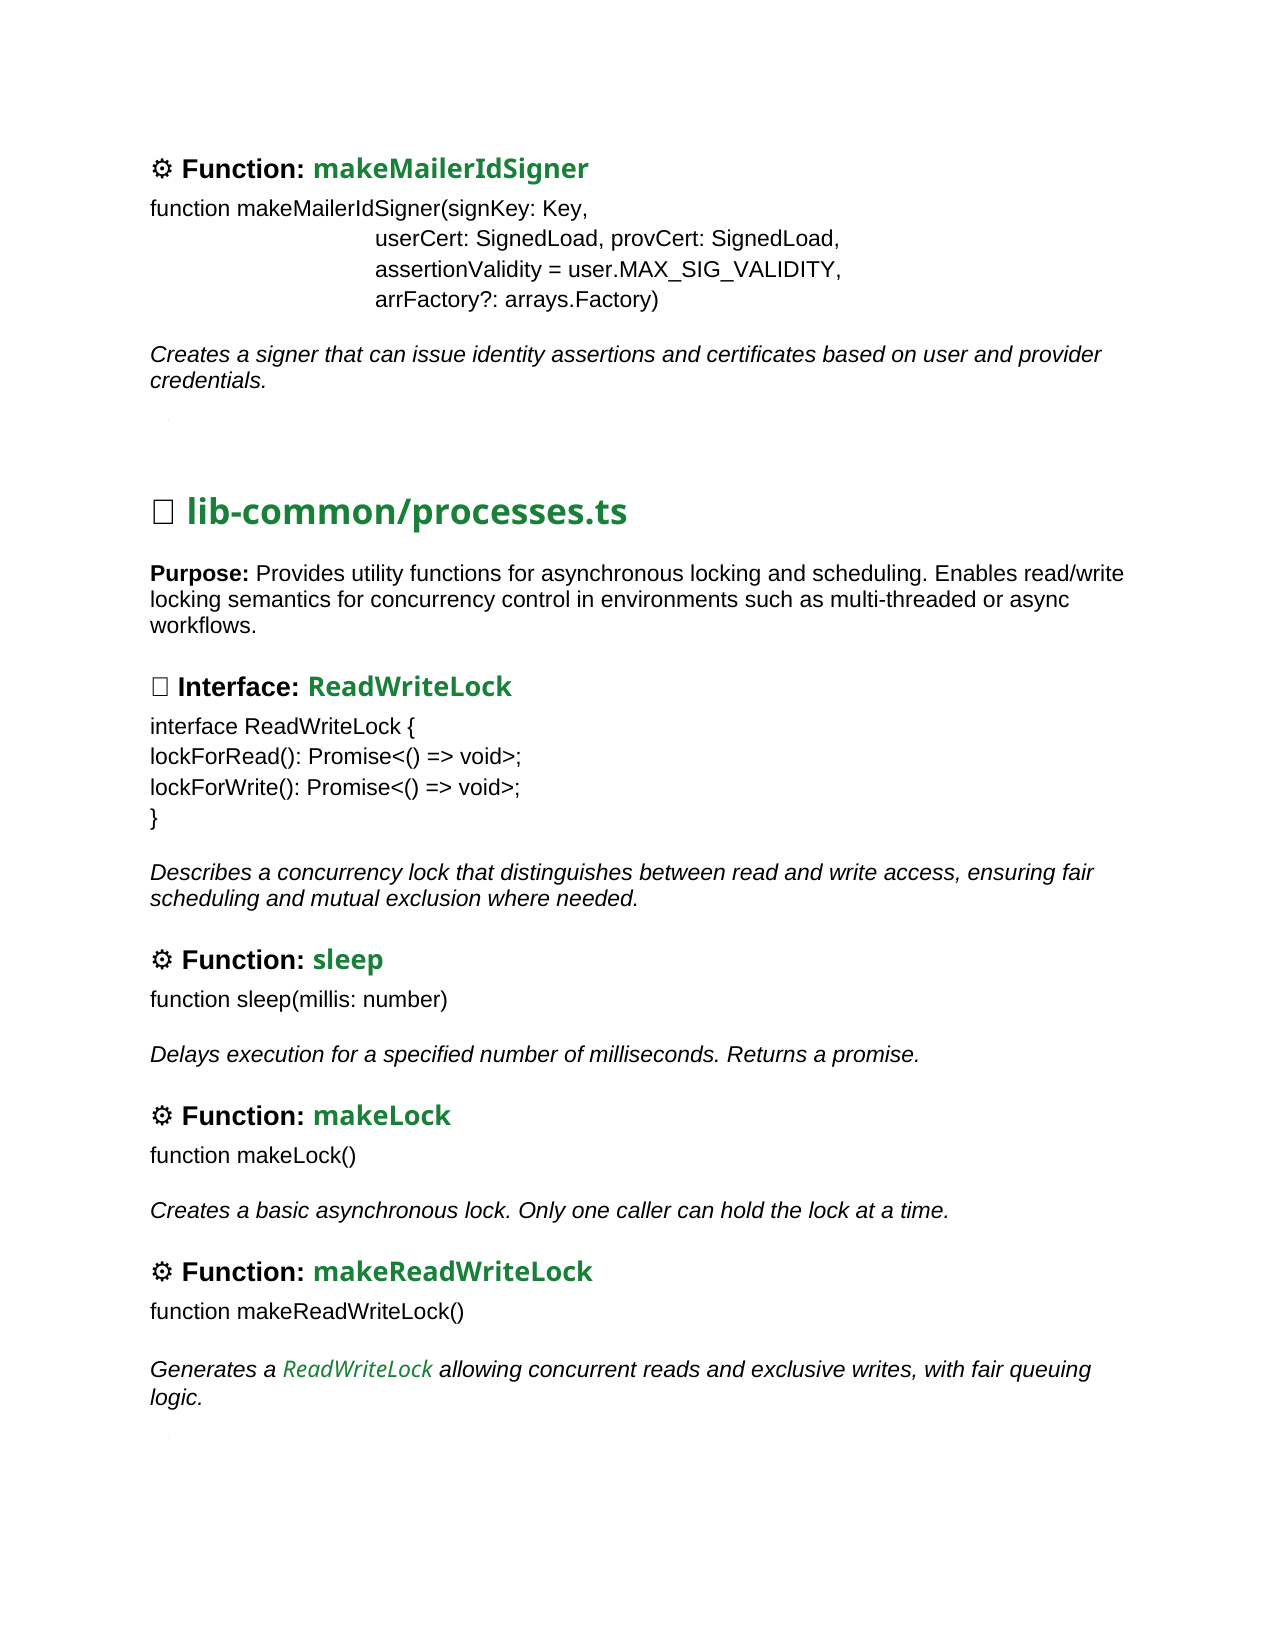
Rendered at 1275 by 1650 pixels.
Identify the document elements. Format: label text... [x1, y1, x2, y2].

text function sleep(millis: number) [150, 986, 1125, 1012]
text lockForWrite(): Promise<() => void>; [150, 773, 1125, 800]
subtitle ⚙️ Function: sleep [150, 941, 1125, 978]
text lockForRead(): Promise<() => void>; [150, 743, 1125, 770]
text Generates a ReadWriteLock allowing concurrent reads and exclusive writes, with fair queuing logic. [150, 1353, 1125, 1411]
subtitle ⚙️ Function: makeMailerIdSigner [150, 150, 1125, 187]
text Creates a basic asynchronous lock. Only one caller can hold the lock at a time. [150, 1197, 1125, 1223]
text interface ReadWriteLock { [150, 713, 1125, 739]
text Delays execution for a specified number of milliseconds. Returns a promise. [150, 1041, 1125, 1068]
text Creates a signer that can issue identity assertions and certificates based on user and provider credentials. [150, 341, 1125, 394]
text Purpose: Provides utility functions for asynchronous locking and scheduling. Enables read/write locking semantics for concurrency control in environments such as multi-threaded or async workflows. [150, 560, 1125, 639]
text function makeMailerIdSigner(signKey: Key, [150, 195, 1125, 222]
text assertionValidity = user.MAX_SIG_VALIDITY, [150, 256, 1125, 282]
text } [150, 804, 1125, 830]
subtitle ⚙️ Function: makeLock [150, 1097, 1125, 1134]
text userCert: SignedLoad, provCert: SignedLoad, [150, 225, 1125, 252]
subtitle 🧩 Interface: ReadWriteLock [150, 668, 1125, 705]
subtitle ⚙️ Function: makeReadWriteLock [150, 1253, 1125, 1289]
text arrFactory?: arrays.Factory) [150, 286, 1125, 312]
text function makeLock() [150, 1142, 1125, 1168]
text function makeReadWriteLock() [150, 1298, 1125, 1324]
text Describes a concurrency lock that distinguishes between read and write access, ensuring fair scheduling and mutual exclusion where needed. [150, 859, 1125, 912]
subtitle 📄 lib-common/processes.ts [150, 486, 1125, 535]
